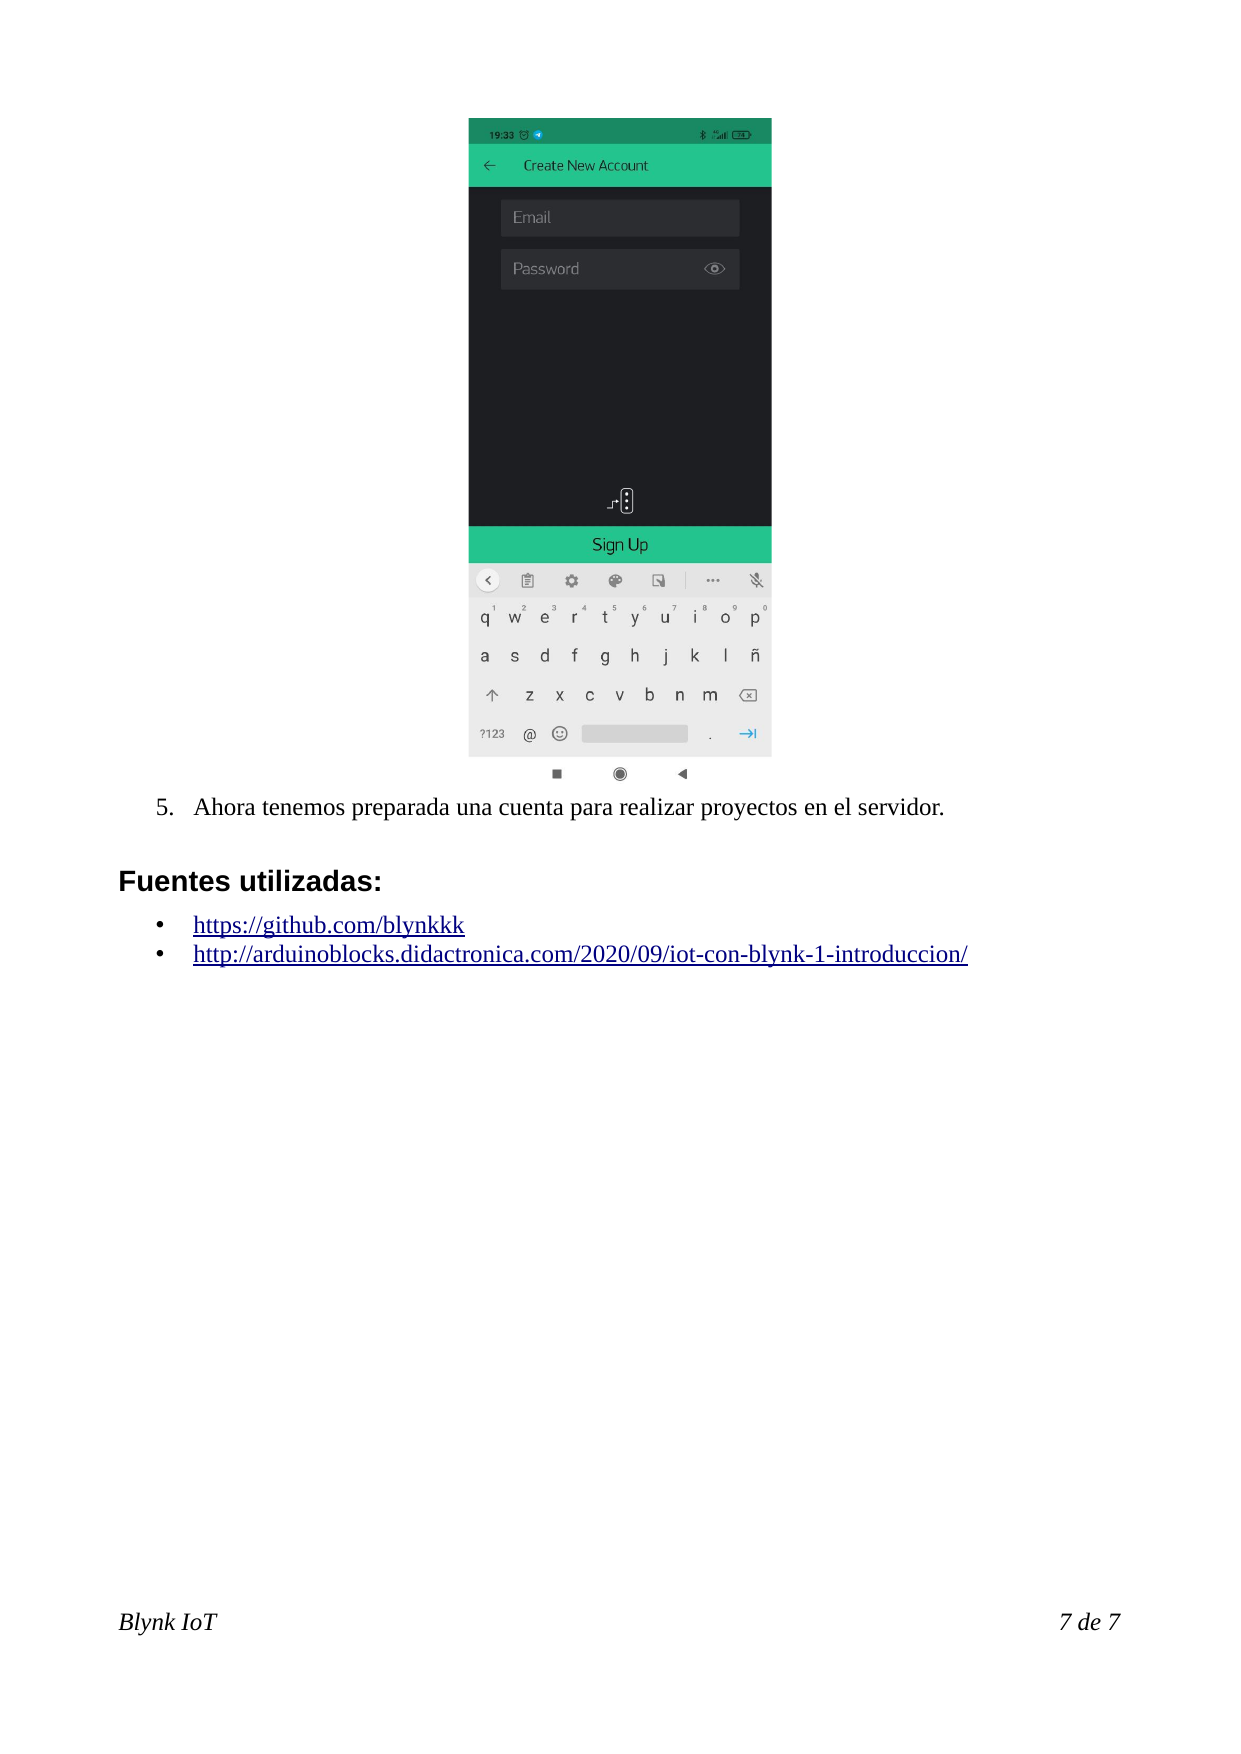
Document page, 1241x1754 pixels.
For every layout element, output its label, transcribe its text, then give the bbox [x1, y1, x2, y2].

list http://arduinoblocks.didactronica.com/2020/09/iot-con-blynk-1-introduccion/ [156, 939, 1122, 968]
picture [468, 118, 772, 792]
subtitle Fuentes utilizadas: [118, 864, 1122, 898]
list Ahora tenemos preparada una cuenta para realizar proyectos en el servidor. [156, 118, 1122, 821]
list https://github.com/blynkkk [156, 910, 1122, 939]
